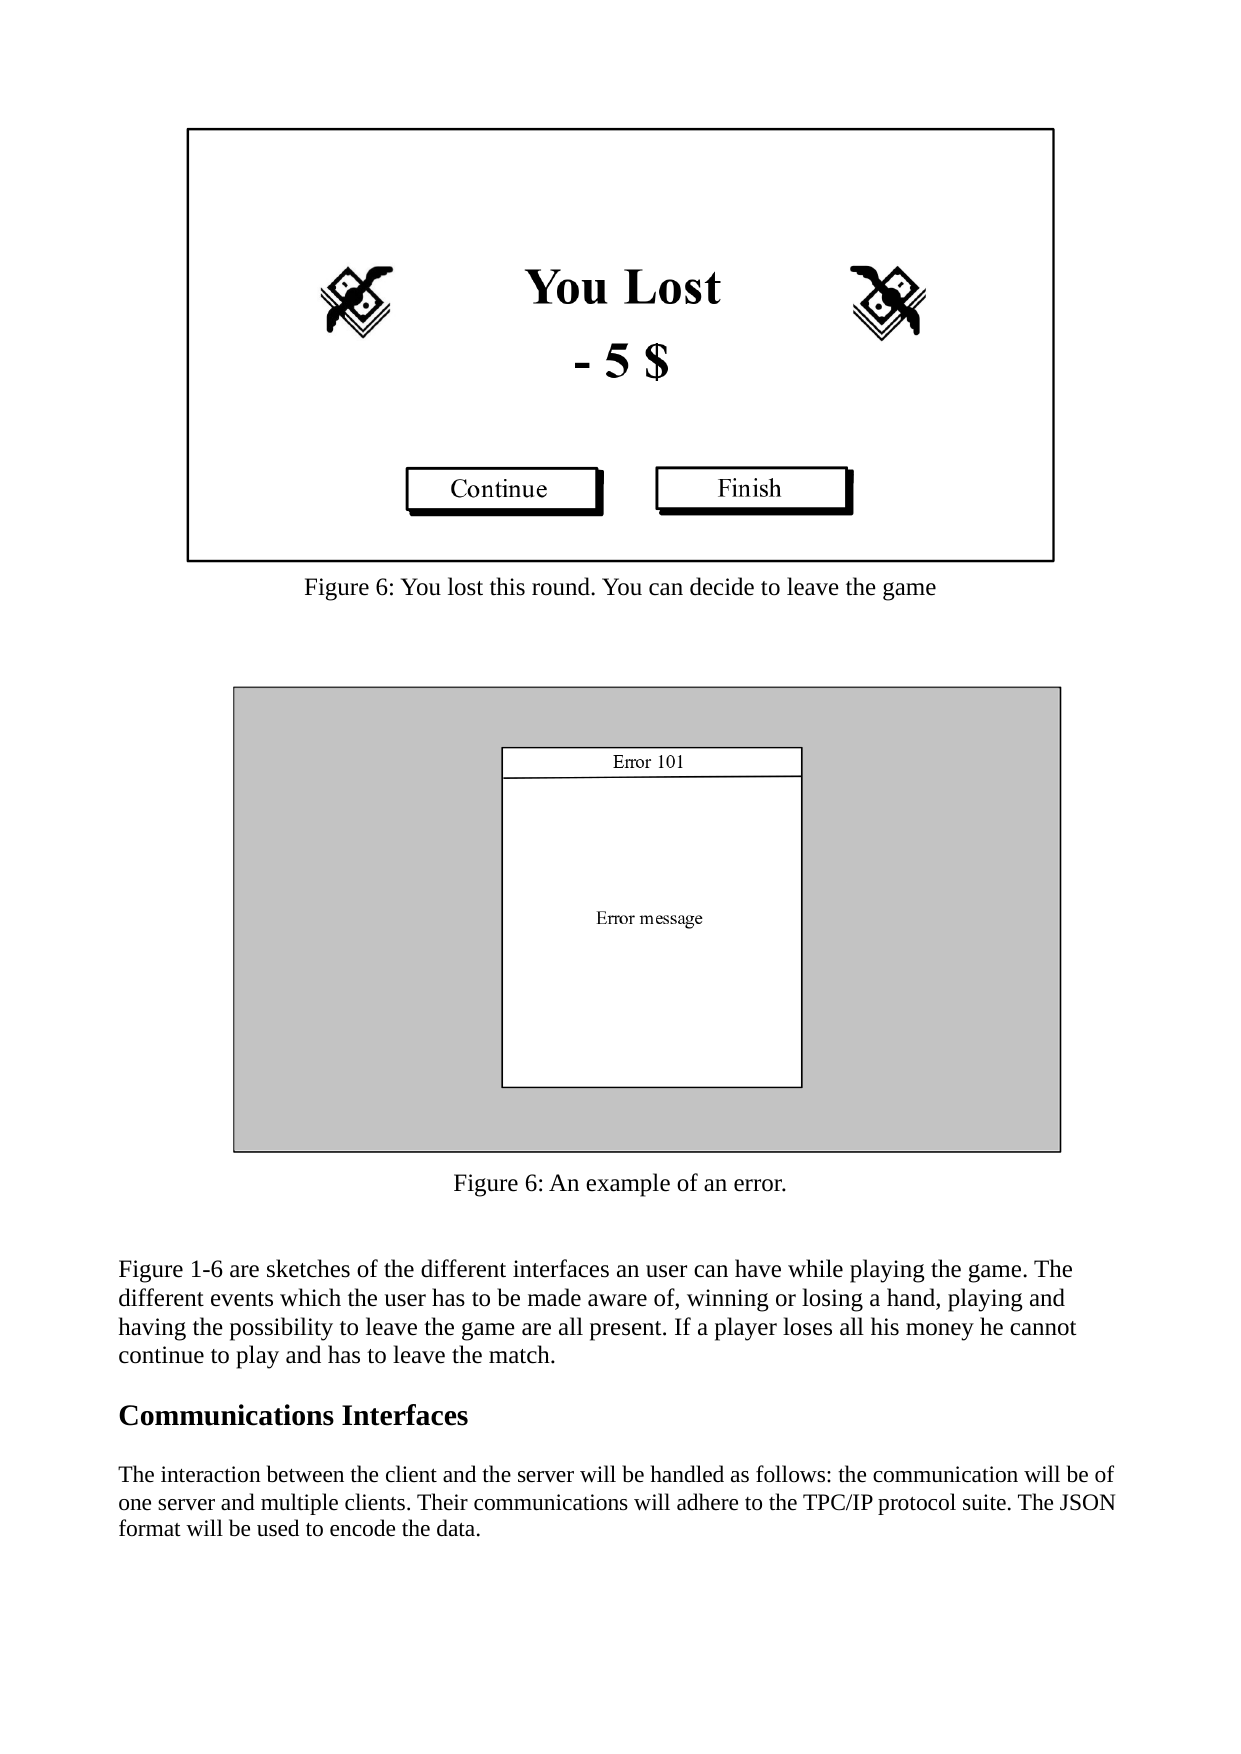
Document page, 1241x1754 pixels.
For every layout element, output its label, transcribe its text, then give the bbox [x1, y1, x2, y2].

text Communications Interfaces [118, 1398, 1122, 1432]
picture [221, 667, 1072, 1168]
text The interaction between the client and the server will be handled as follows: the communication will be of one server and multiple clients. Their communications will adhere to the TPC/IP protocol suite. The JSON format will be used to encode the data. [118, 1461, 1122, 1542]
text Figure 6: An example of an error. [118, 658, 1122, 1197]
text Figure 6: You lost this round. You can decide to leave the game [118, 118, 1122, 601]
text Figure 1-6 are sketches of the different interfaces an user can have while playing the game. The different events which the user has to be made aware of, winning or losing a hand, playing and having the possibility to leave the game are all present. If a player loses all his money he cannot continue to play and has to leave the match. [118, 1254, 1122, 1369]
picture [178, 118, 1062, 572]
